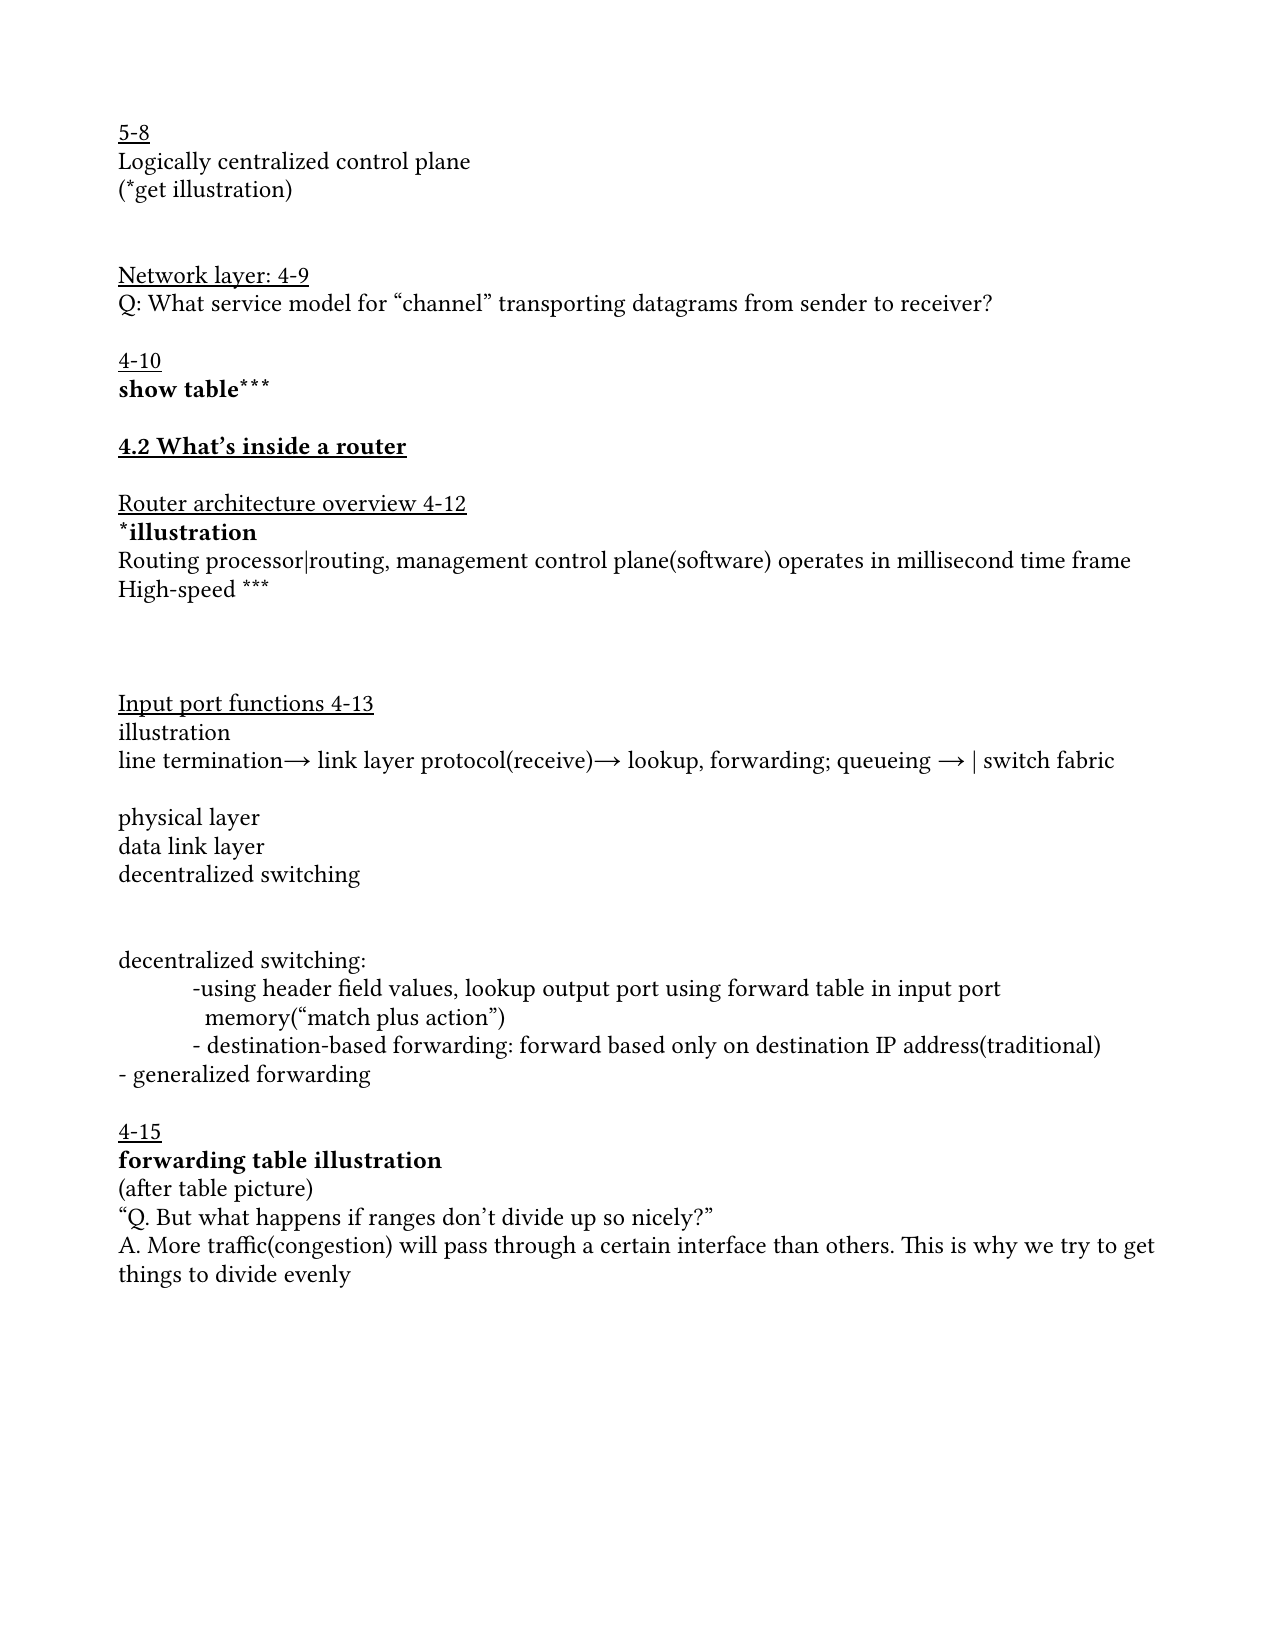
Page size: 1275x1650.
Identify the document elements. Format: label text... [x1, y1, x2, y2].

text forwarding table illustration [118, 1146, 1157, 1174]
text Logically centralized control plane [118, 147, 1157, 175]
text - generalized forwarding [118, 1060, 1157, 1088]
text show table*** [118, 375, 1157, 403]
text decentralized switching: [118, 946, 1157, 974]
text 4-15 [118, 1117, 1157, 1146]
text High-speed *** [118, 575, 1157, 603]
text (after table picture) [118, 1174, 1157, 1203]
text Router architecture overview 4-12 [118, 489, 1157, 518]
text 4-10 [118, 346, 1157, 375]
text 5-8 [118, 118, 1157, 147]
text Q: What service model for “channel” transporting datagrams from sender to receiver? [118, 289, 1157, 318]
text Input port functions 4-13 [118, 689, 1157, 717]
text decentralized switching [118, 860, 1157, 889]
text “Q. But what happens if ranges don’t divide up so nicely?” A. More traffic(congestion) will pass through a certain interface than others. This is why we try to get things to divide evenly [118, 1203, 1157, 1288]
text -using header field values, lookup output port using forward table in input port memory(“match plus action”) [118, 974, 1157, 1031]
text illustration [118, 717, 1157, 746]
text - destination-based forwarding: forward based only on destination IP address(traditional) [118, 1031, 1157, 1060]
text Routing processor|routing, management control plane(software) operates in millisecond time frame [118, 546, 1157, 575]
text 4.2 What’s inside a router [118, 432, 1157, 461]
text physical layer [118, 803, 1157, 832]
text data link layer [118, 832, 1157, 860]
text Network layer: 4-9 [118, 261, 1157, 289]
text (*get illustration) [118, 175, 1157, 204]
text *illustration [118, 518, 1157, 546]
text line termination→ link layer protocol(receive)→ lookup, forwarding; queueing → | switch fabric [118, 746, 1157, 774]
